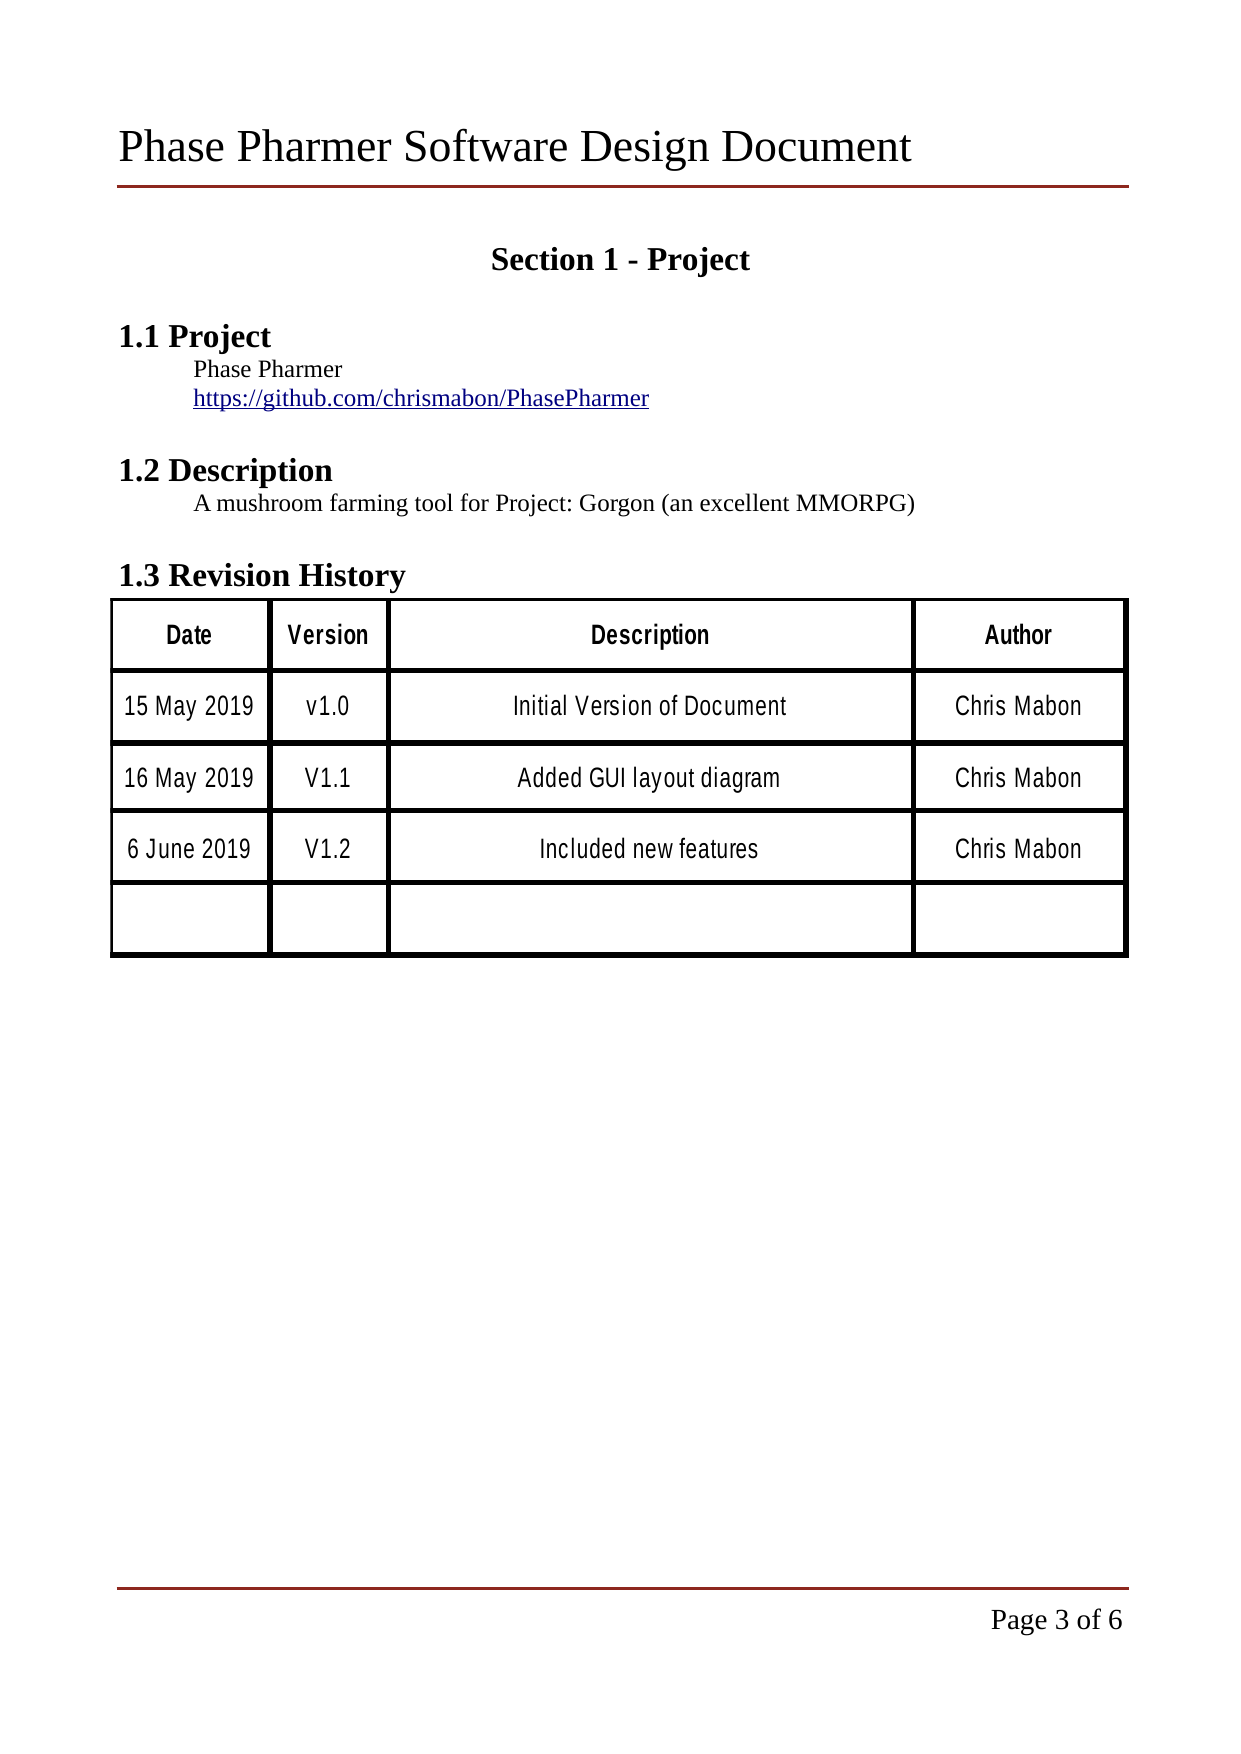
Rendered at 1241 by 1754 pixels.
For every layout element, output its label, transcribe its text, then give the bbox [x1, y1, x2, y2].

text 1.2 Description [118, 450, 1122, 488]
text A mushroom farming tool for Project: Gorgon (an excellent MMORPG) [193, 488, 1057, 517]
text 1.3 Revision History [118, 555, 1122, 594]
text Phase Pharmer [193, 354, 1057, 383]
text https://github.com/chrismabon/PhasePharmer [193, 383, 1057, 412]
text Section 1 - Project [118, 239, 1122, 277]
text 1.1 Project [118, 316, 1122, 354]
